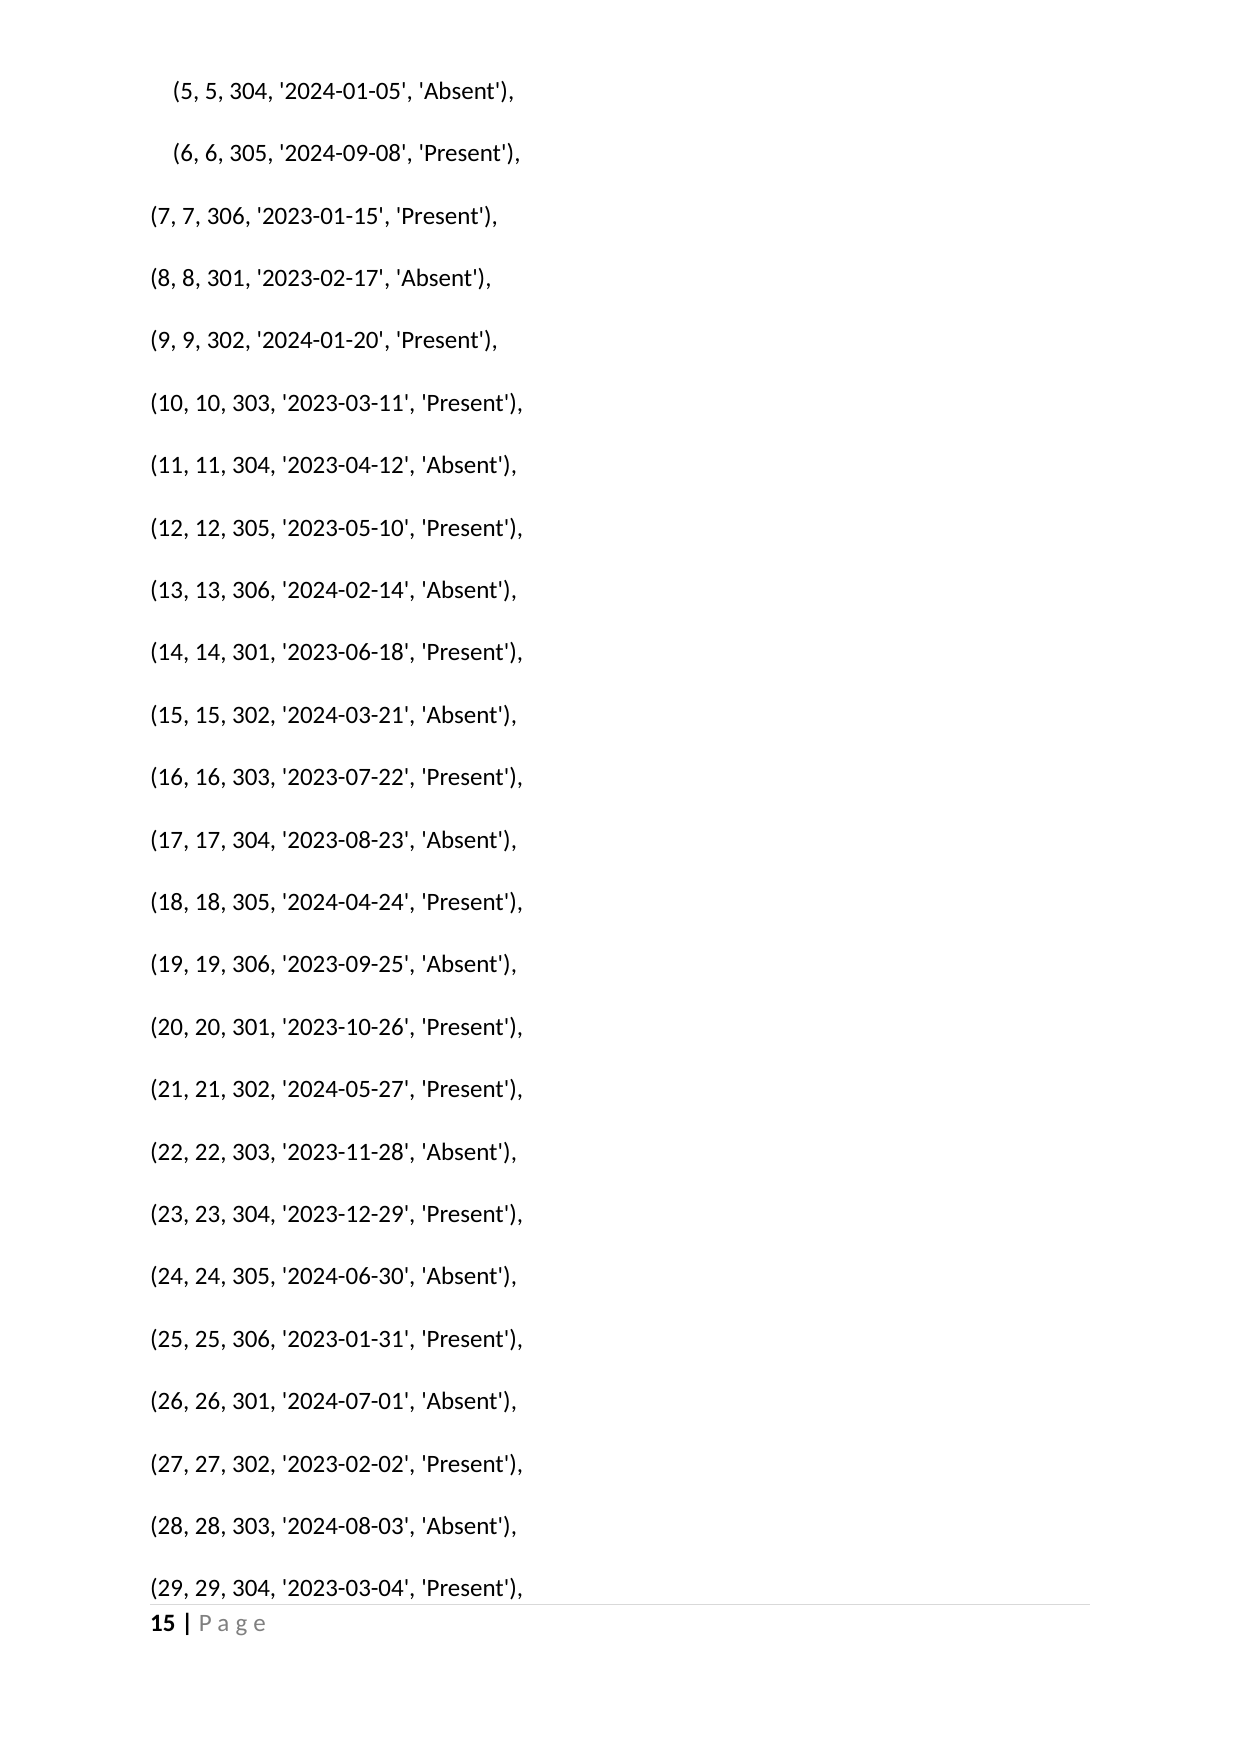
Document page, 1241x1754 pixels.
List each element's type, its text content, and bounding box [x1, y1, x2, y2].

text (17, 17, 304, '2023-08-23', 'Absent'), [150, 824, 1090, 854]
text (28, 28, 303, '2024-08-03', 'Absent'), [150, 1510, 1090, 1541]
text (11, 11, 304, '2023-04-12', 'Absent'), [150, 449, 1090, 480]
text (27, 27, 302, '2023-02-02', 'Present'), [150, 1448, 1090, 1478]
text (16, 16, 303, '2023-07-22', 'Present'), [150, 761, 1090, 792]
text (29, 29, 304, '2023-03-04', 'Present'), [150, 1572, 1090, 1603]
text (24, 24, 305, '2024-06-30', 'Absent'), [150, 1261, 1090, 1291]
text (20, 20, 301, '2023-10-26', 'Present'), [150, 1011, 1090, 1041]
text (22, 22, 303, '2023-11-28', 'Absent'), [150, 1136, 1090, 1166]
text (10, 10, 303, '2023-03-11', 'Present'), [150, 387, 1090, 417]
text (19, 19, 306, '2023-09-25', 'Absent'), [150, 948, 1090, 979]
text (21, 21, 302, '2024-05-27', 'Present'), [150, 1073, 1090, 1104]
text (14, 14, 301, '2023-06-18', 'Present'), [150, 637, 1090, 667]
text (12, 12, 305, '2023-05-10', 'Present'), [150, 512, 1090, 542]
text (13, 13, 306, '2024-02-14', 'Absent'), [150, 574, 1090, 605]
text (26, 26, 301, '2024-07-01', 'Absent'), [150, 1385, 1090, 1416]
text (8, 8, 301, '2023-02-17', 'Absent'), [150, 262, 1090, 293]
text (15, 15, 302, '2024-03-21', 'Absent'), [150, 699, 1090, 729]
text (7, 7, 306, '2023-01-15', 'Present'), [150, 200, 1090, 230]
text (18, 18, 305, '2024-04-24', 'Present'), [150, 886, 1090, 917]
text (9, 9, 302, '2024-01-20', 'Present'), [150, 324, 1090, 355]
text (5, 5, 304, '2024-01-05', 'Absent'), [150, 75, 1090, 106]
text (6, 6, 305, '2024-09-08', 'Present'), [150, 137, 1090, 168]
text (25, 25, 306, '2023-01-31', 'Present'), [150, 1323, 1090, 1353]
text (23, 23, 304, '2023-12-29', 'Present'), [150, 1198, 1090, 1229]
